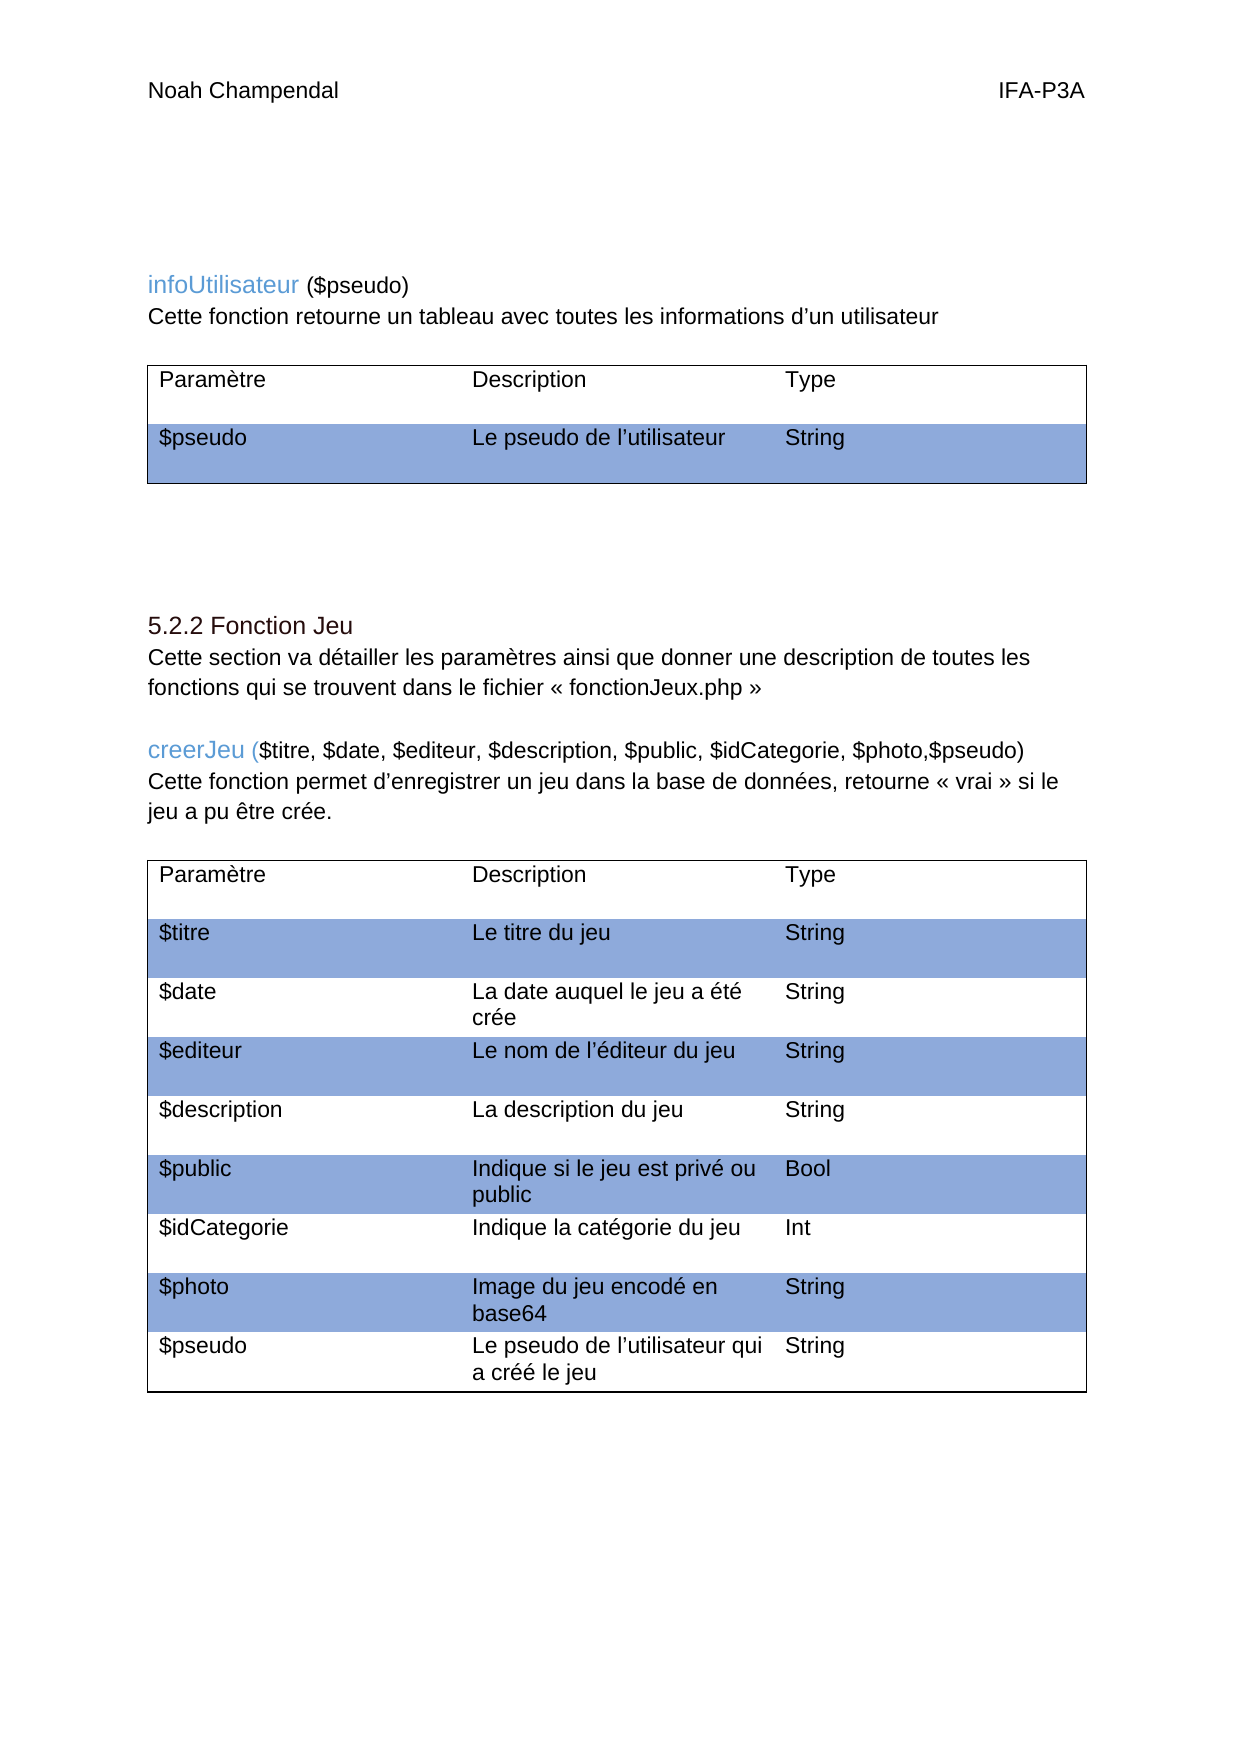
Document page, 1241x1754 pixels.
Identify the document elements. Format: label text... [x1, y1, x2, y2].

text infoUtilisateur ($pseudo) Cette fonction retourne un tableau avec toutes les informations d’un utilisateur [148, 271, 1093, 329]
table_cell Le pseudo de l’utilisateur qui a créé le jeu [461, 1332, 774, 1391]
table_header Type [774, 861, 1086, 919]
text creerJeu ($titre, $date, $editeur, $description, $public, $idCategorie, $photo,$pseudo) Cette fonction permet d’enregistrer un jeu dans la base de données, retourne « vrai » si le jeu a pu être crée. [148, 736, 1093, 825]
table_cell $pseudo [148, 424, 461, 483]
table_cell Bool [774, 1155, 1086, 1214]
table_header Description [461, 861, 774, 919]
table_cell Image du jeu encodé en base64 [461, 1273, 774, 1332]
table_cell $idCategorie [148, 1214, 461, 1273]
text Cette section va détailler les paramètres ainsi que donner une description de toutes les fonctions qui se trouvent dans le fichier « fonctionJeux.php » [148, 644, 1093, 700]
table_cell La date auquel le jeu a été crée [461, 978, 774, 1037]
table_cell $description [148, 1096, 461, 1155]
table_header Type [774, 366, 1086, 424]
table_cell Le titre du jeu [461, 919, 774, 978]
table_cell $photo [148, 1273, 461, 1332]
table_cell Int [774, 1214, 1086, 1273]
table_cell Indique si le jeu est privé ou public [461, 1155, 774, 1214]
table_cell Le nom de l’éditeur du jeu [461, 1037, 774, 1096]
table_cell $editeur [148, 1037, 461, 1096]
table_cell Le pseudo de l’utilisateur [461, 424, 774, 483]
table_cell String [774, 424, 1086, 483]
table_cell String [774, 1332, 1086, 1391]
table_cell La description du jeu [461, 1096, 774, 1155]
table_cell $date [148, 978, 461, 1037]
table_header Paramètre [148, 366, 461, 424]
table_cell $titre [148, 919, 461, 978]
table_cell String [774, 1037, 1086, 1096]
table_header Paramètre [148, 861, 461, 919]
table_cell Indique la catégorie du jeu [461, 1214, 774, 1273]
table_cell String [774, 919, 1086, 978]
table_header Description [461, 366, 774, 424]
table_cell String [774, 978, 1086, 1037]
table_cell $pseudo [148, 1332, 461, 1391]
table_cell String [774, 1273, 1086, 1332]
table_cell $public [148, 1155, 461, 1214]
table_cell String [774, 1096, 1086, 1155]
subtitle 5.2.2 Fonction Jeu [148, 611, 1093, 639]
